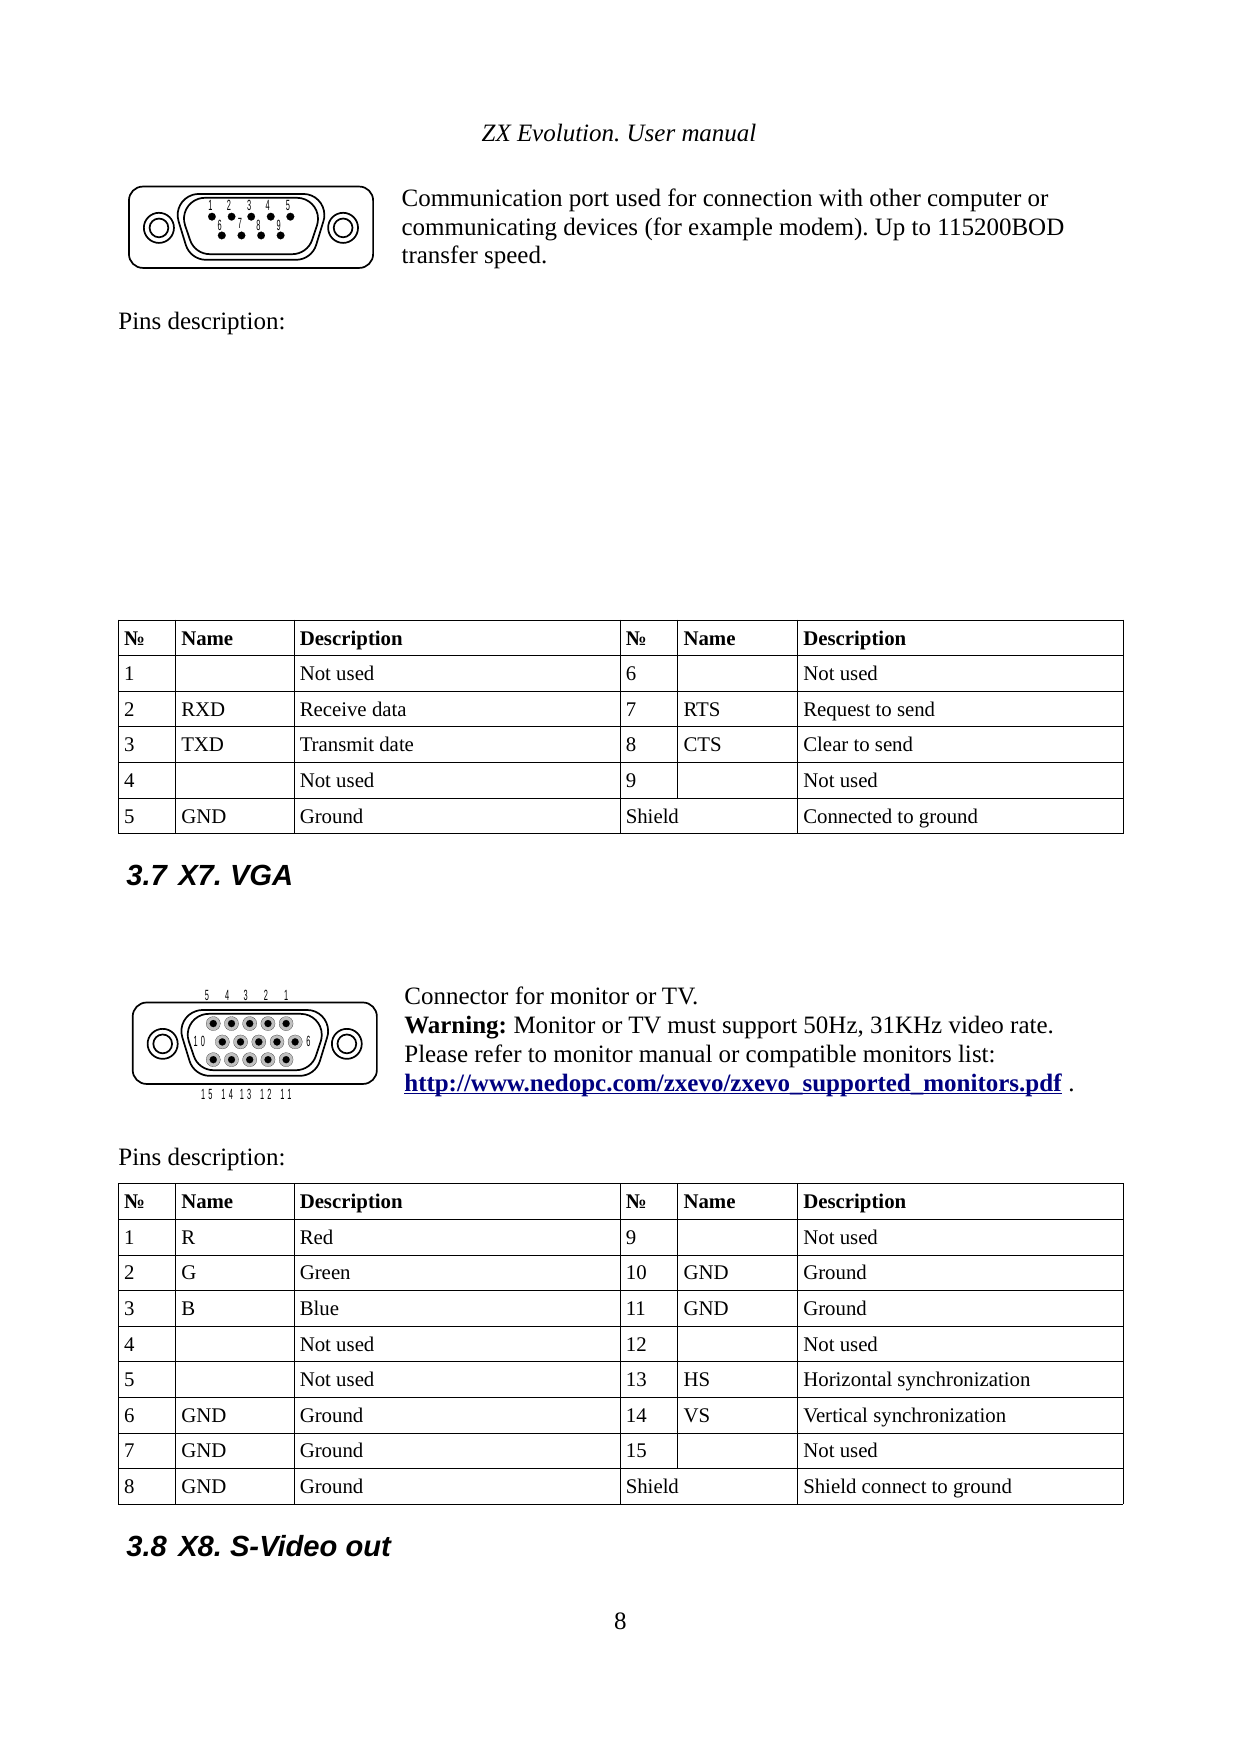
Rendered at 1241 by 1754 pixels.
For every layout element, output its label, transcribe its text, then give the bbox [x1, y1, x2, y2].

table_cell [176, 763, 294, 798]
table_cell RTS [678, 692, 797, 726]
table_cell Vertical synchronization [798, 1398, 1123, 1433]
table_cell Ground [295, 1469, 620, 1504]
table_cell Shield connect to ground [798, 1469, 1123, 1504]
table_header № [119, 1184, 175, 1219]
table_cell Ground [798, 1256, 1123, 1290]
table_cell [678, 1220, 797, 1254]
table_cell Receive data [295, 692, 620, 726]
table_cell Ground [295, 1434, 620, 1468]
table_cell 6 [119, 1398, 175, 1433]
table_cell Request to send [798, 692, 1123, 726]
table_cell [678, 1434, 797, 1468]
table_header Connector for monitor or TV. Warning: Monitor or TV must support 50Hz, 31KHz video rate. Please refer to monitor manual or compatible monitors list: http://www.nedopc.com/zxevo/zxevo_supported_monitors.pdf . [399, 976, 1123, 1142]
table_cell Not used [295, 656, 620, 691]
table_cell 13 [621, 1362, 677, 1397]
table_cell 3 [119, 727, 175, 762]
table_cell [678, 1327, 797, 1361]
table_cell Not used [798, 1220, 1123, 1254]
table_cell 3 [119, 1291, 175, 1326]
table_cell Not used [798, 1434, 1123, 1468]
table_cell 2 [119, 1256, 175, 1290]
table_cell GND [678, 1256, 797, 1290]
subtitle X8. S-Video out [118, 1529, 1122, 1562]
table_cell Clear to send [798, 727, 1123, 762]
table_cell 15 [621, 1434, 677, 1468]
table_cell B [176, 1291, 294, 1326]
table_cell GND [176, 1434, 294, 1468]
table_cell CTS [678, 727, 797, 762]
table_header Description [295, 621, 620, 655]
table_cell 5 [119, 799, 175, 833]
table_cell 7 [119, 1434, 175, 1468]
table_cell [176, 1362, 294, 1397]
text Pins description: [118, 306, 1122, 335]
table_header Name [678, 621, 797, 655]
table_cell Ground [295, 1398, 620, 1433]
table_cell GND [176, 1469, 294, 1504]
table_header [118, 976, 398, 1142]
table_cell 7 [621, 692, 677, 726]
table_cell 6 [621, 656, 677, 691]
table_cell 8 [119, 1469, 175, 1504]
table_cell [678, 656, 797, 691]
table_cell Transmit date [295, 727, 620, 762]
table_header Description [295, 1184, 620, 1219]
table_cell Horizontal synchronization [798, 1362, 1123, 1397]
table_cell GND [678, 1291, 797, 1326]
text Pins description: [118, 1142, 1122, 1171]
table_header Communication port used for connection with other computer or communicating devices (for example modem). Up to 115200BOD transfer speed. [396, 177, 1123, 306]
table_header № [119, 621, 175, 655]
table_cell Not used [295, 763, 620, 798]
table_cell 5 [119, 1362, 175, 1397]
table_header Description [798, 621, 1123, 655]
table_header № [621, 621, 677, 655]
table_cell GND [176, 1398, 294, 1433]
table_cell Red [295, 1220, 620, 1254]
table_cell Not used [798, 763, 1123, 798]
subtitle X7. VGA [118, 858, 1122, 892]
table_cell TXD [176, 727, 294, 762]
table_header [118, 177, 396, 306]
table_cell Not used [798, 656, 1123, 691]
table_cell 12 [621, 1327, 677, 1361]
table_cell Not used [295, 1362, 620, 1397]
table_header Name [176, 1184, 294, 1219]
table_header № [621, 1184, 677, 1219]
table_cell HS [678, 1362, 797, 1397]
table_cell Ground [295, 799, 620, 833]
table_cell Shield [621, 799, 797, 833]
table_cell 4 [119, 763, 175, 798]
table_cell 8 [621, 727, 677, 762]
table_cell Green [295, 1256, 620, 1290]
table_cell Connected to ground [798, 799, 1123, 833]
table_cell 10 [621, 1256, 677, 1290]
table_cell VS [678, 1398, 797, 1433]
table_cell GND [176, 799, 294, 833]
table_cell Not used [295, 1327, 620, 1361]
table_cell 14 [621, 1398, 677, 1433]
table_cell Not used [798, 1327, 1123, 1361]
table_cell 9 [621, 763, 677, 798]
table_cell R [176, 1220, 294, 1254]
table_cell 11 [621, 1291, 677, 1326]
table_cell Blue [295, 1291, 620, 1326]
table_header Description [798, 1184, 1123, 1219]
table_cell [678, 763, 797, 798]
table_cell RXD [176, 692, 294, 726]
table_cell [176, 1327, 294, 1361]
table_header Name [678, 1184, 797, 1219]
table_cell Shield [621, 1469, 797, 1504]
table_cell 9 [621, 1220, 677, 1254]
table_cell 2 [119, 692, 175, 726]
table_cell [176, 656, 294, 691]
table_cell 4 [119, 1327, 175, 1361]
table_cell G [176, 1256, 294, 1290]
table_cell Ground [798, 1291, 1123, 1326]
table_cell 1 [119, 656, 175, 691]
table_header Name [176, 621, 294, 655]
table_cell 1 [119, 1220, 175, 1254]
